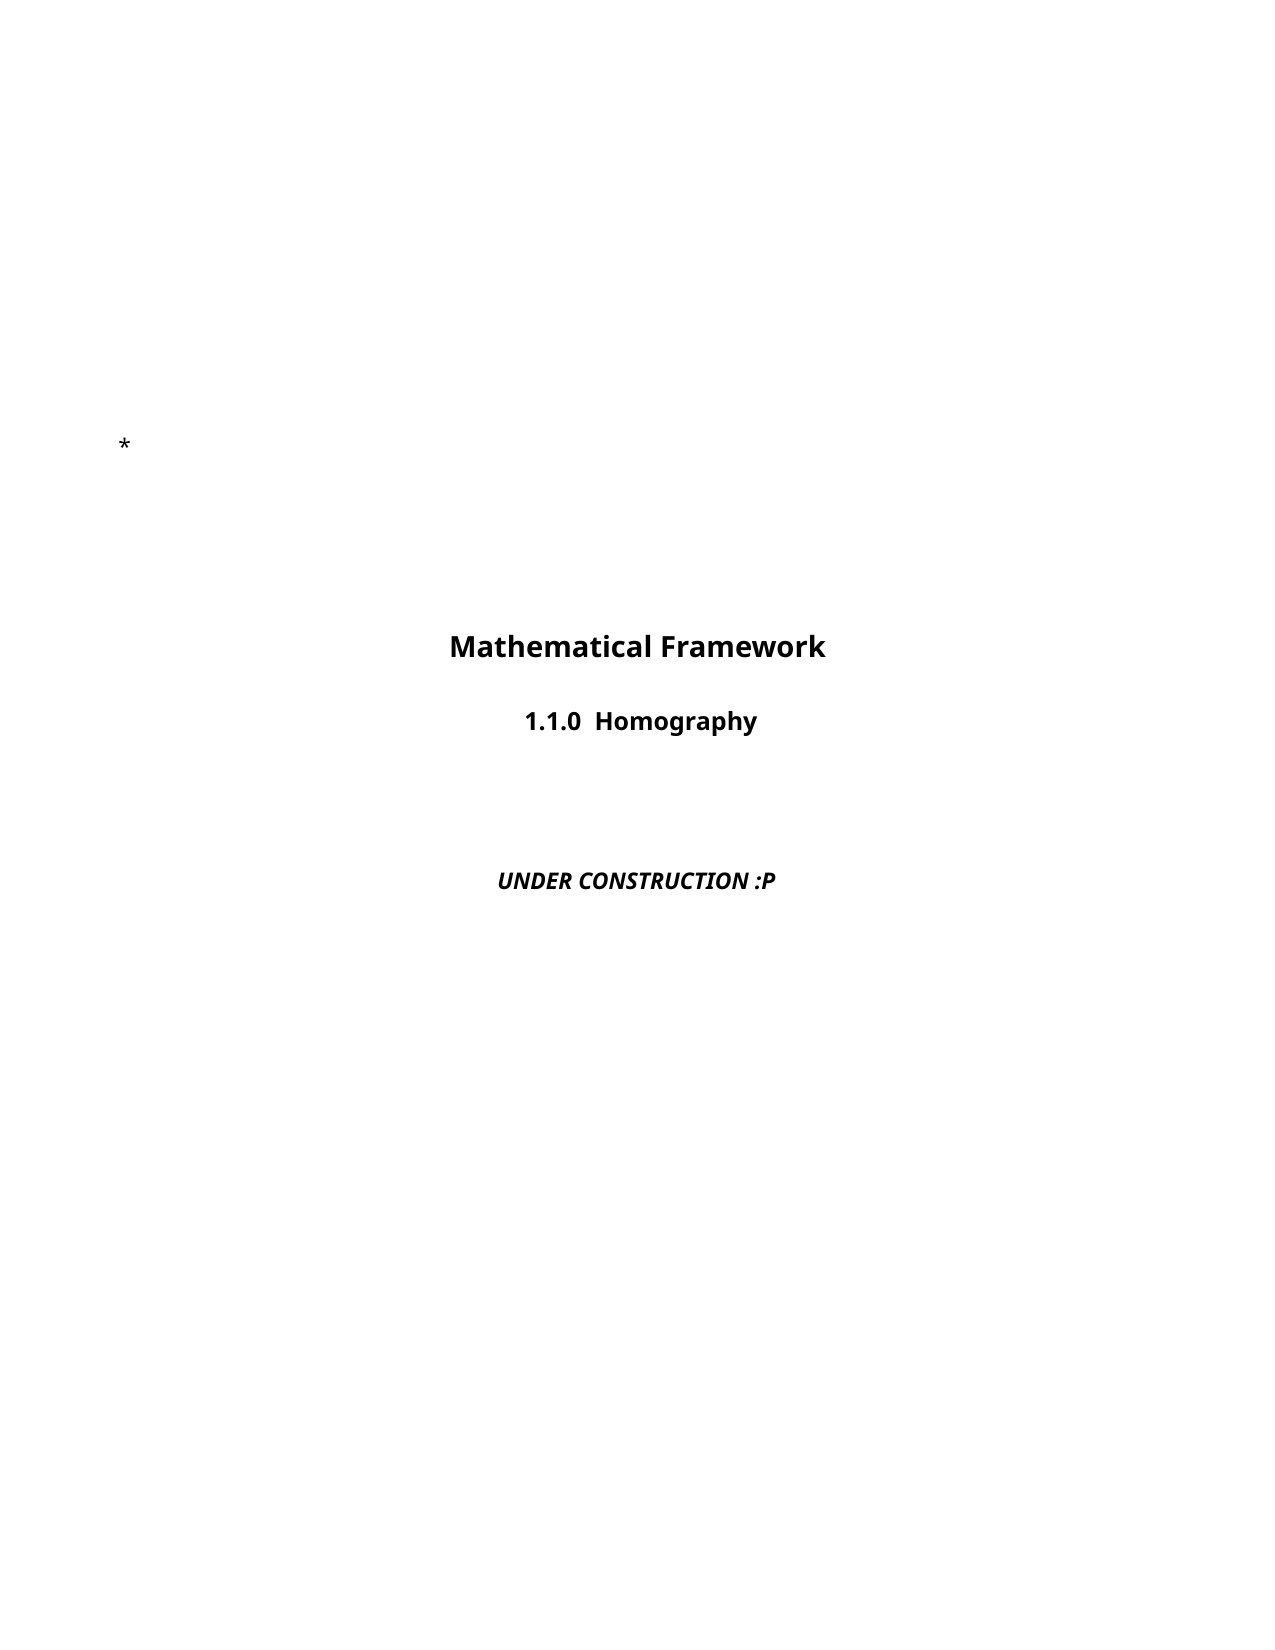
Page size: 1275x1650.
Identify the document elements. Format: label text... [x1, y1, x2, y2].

text Mathematical Framework [118, 627, 1157, 666]
text * [118, 431, 1157, 462]
text 1.1.0 Homography [118, 703, 1157, 737]
text UNDER CONSTRUCTION :P [118, 865, 1157, 896]
